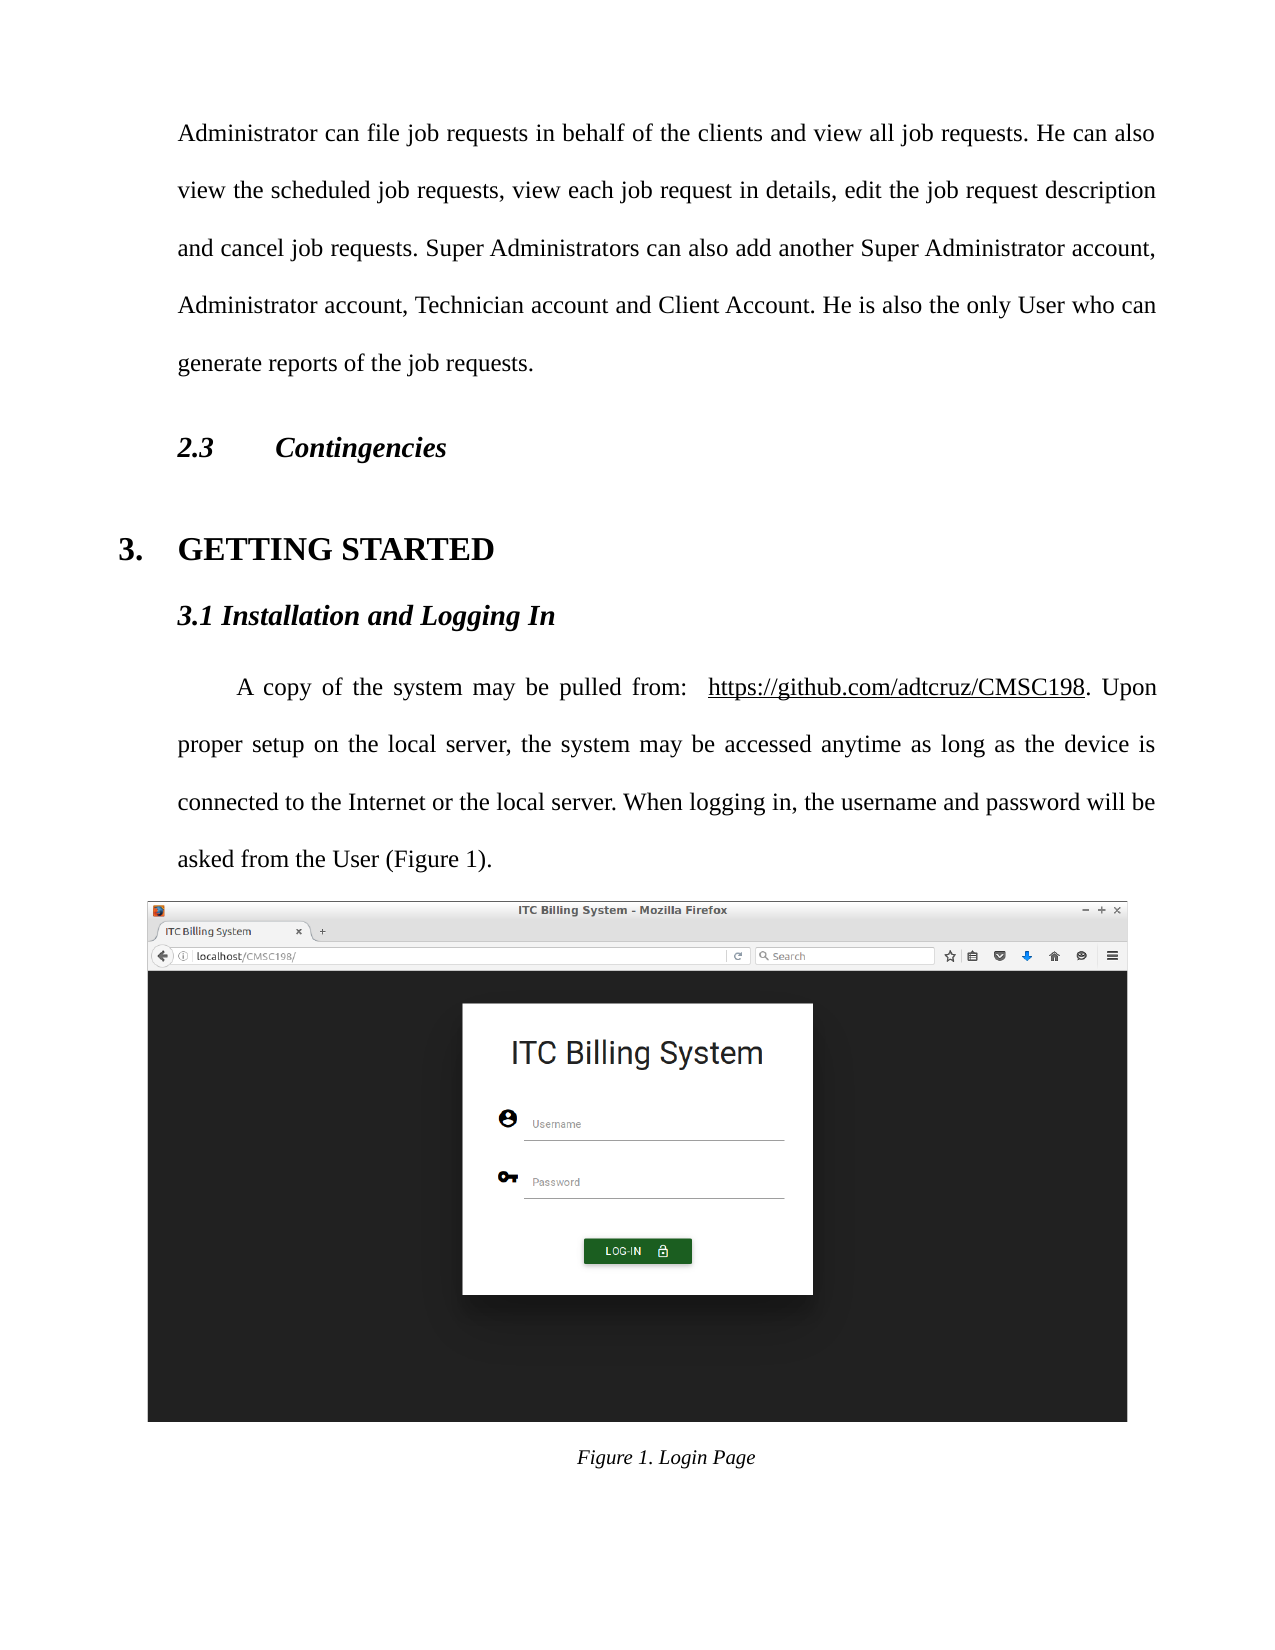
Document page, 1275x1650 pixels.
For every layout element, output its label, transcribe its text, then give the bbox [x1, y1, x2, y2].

subtitle GETTING STARTED [118, 529, 1157, 567]
subtitle 3.1 Installation and Logging In [177, 598, 1157, 632]
picture [147, 901, 1128, 1422]
text A copy of the system may be pulled from: https://github.com/adtcruz/CMSC198. Upon proper setup on the local server, the system may be accessed anytime as long as the device is connected to the Internet or the local server. When logging in, the username and password will be asked from the User (Figure 1). [177, 672, 1157, 873]
text Administrator can file job requests in behalf of the clients and view all job requests. He can also view the scheduled job requests, view each job request in details, edit the job request description and cancel job requests. Super Administrators can also add another Super Administrator account, Administrator account, Technician account and Client Account. He is also the only User who can generate reports of the job requests. [177, 118, 1157, 377]
text Figure 1. Login Page [118, 902, 1157, 1469]
subtitle 2.3 Contingencies [177, 431, 1157, 464]
